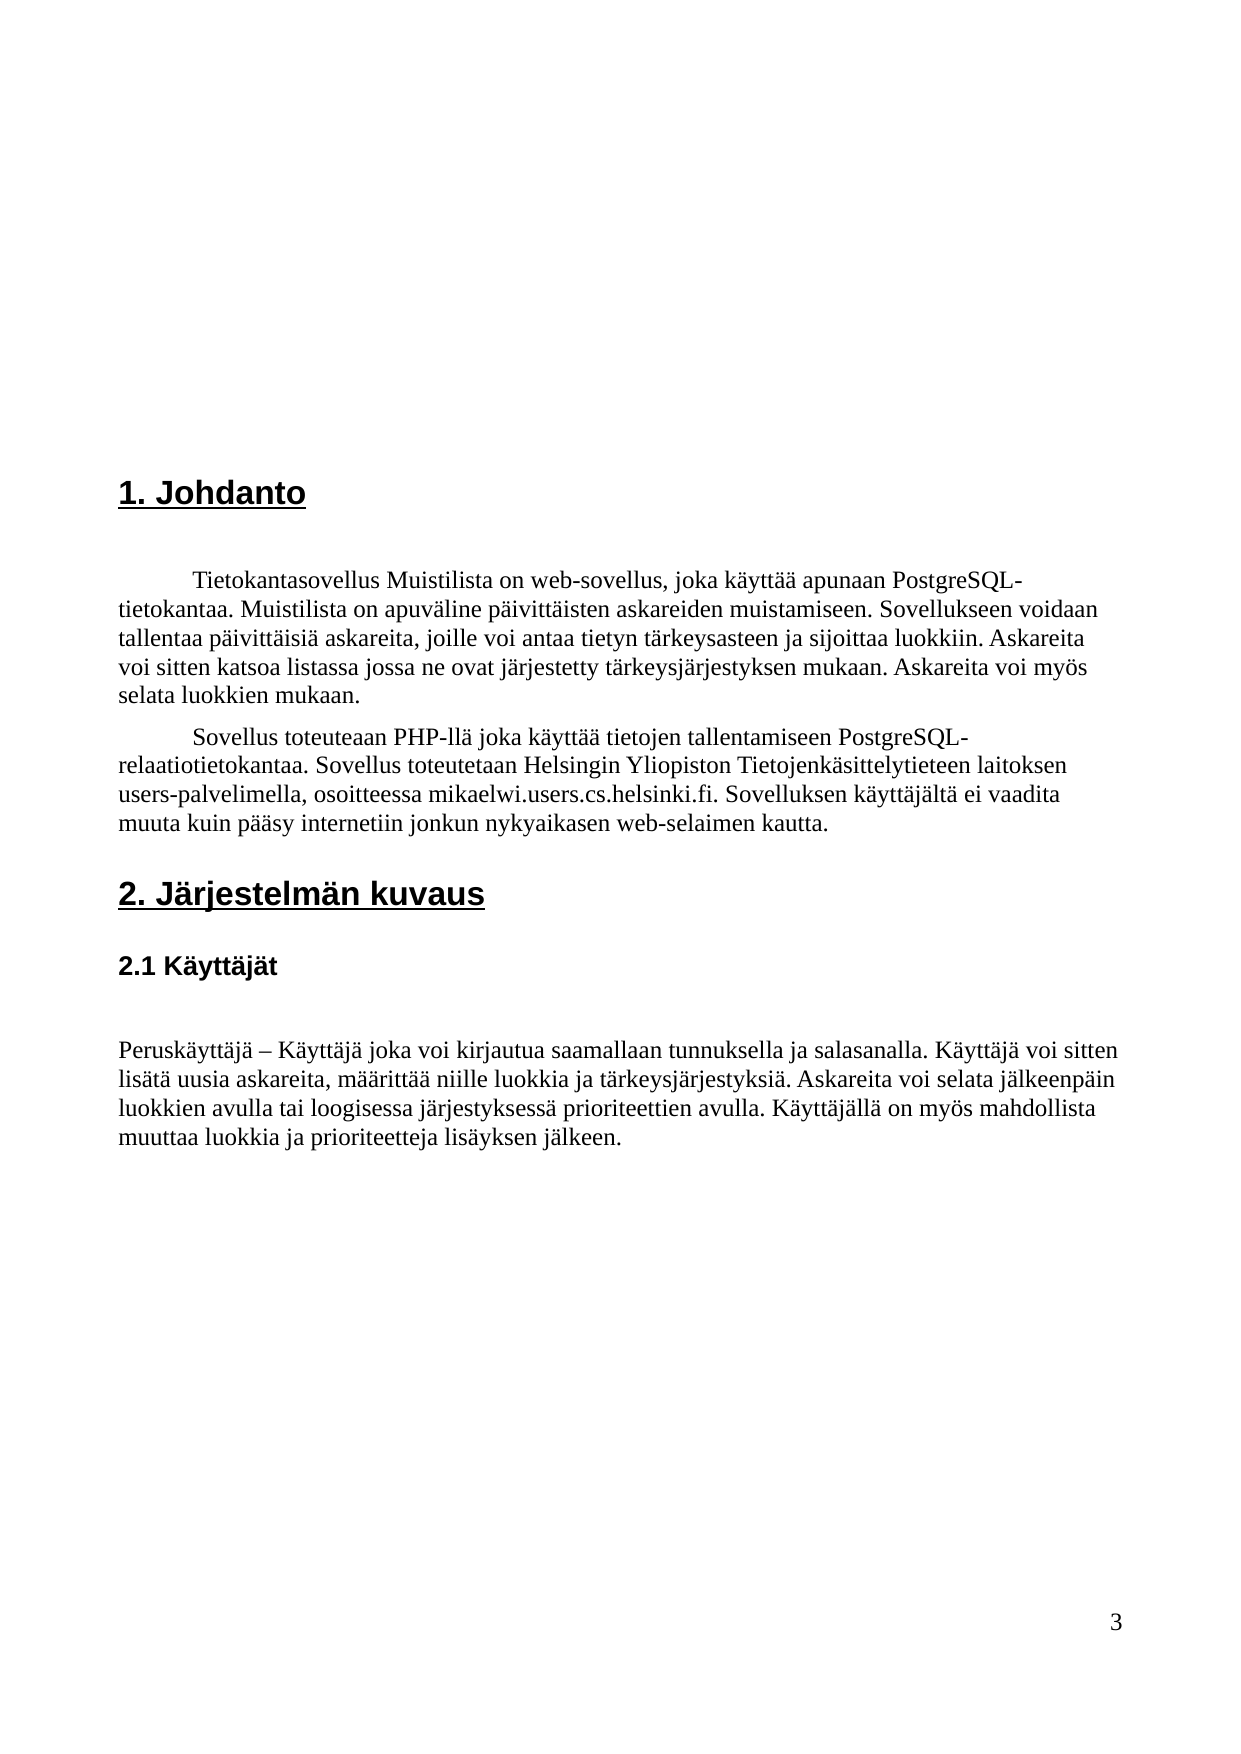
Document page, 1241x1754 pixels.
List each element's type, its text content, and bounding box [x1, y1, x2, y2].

subtitle 2.1 Käyttäjät [118, 950, 1122, 982]
subtitle 2. Järjestelmän kuvaus [118, 874, 1122, 913]
text Peruskäyttäjä – Käyttäjä joka voi kirjautua saamallaan tunnuksella ja salasanalla. Käyttäjä voi sitten lisätä uusia askareita, määrittää niille luokkia ja tärkeysjärjestyksiä. Askareita voi selata jälkeenpäin luokkien avulla tai loogisessa järjestyksessä prioriteettien avulla. Käyttäjällä on myös mahdollista muuttaa luokkia ja prioriteetteja lisäyksen jälkeen. [118, 1035, 1122, 1150]
text Tietokantasovellus Muistilista on web-sovellus, joka käyttää apunaan PostgreSQL-tietokantaa. Muistilista on apuväline päivittäisten askareiden muistamiseen. Sovellukseen voidaan tallentaa päivittäisiä askareita, joille voi antaa tietyn tärkeysasteen ja sijoittaa luokkiin. Askareita voi sitten katsoa listassa jossa ne ovat järjestetty tärkeysjärjestyksen mukaan. Askareita voi myös selata luokkien mukaan. [118, 566, 1122, 709]
text Sovellus toteuteaan PHP-llä joka käyttää tietojen tallentamiseen PostgreSQL-relaatiotietokantaa. Sovellus toteutetaan Helsingin Yliopiston Tietojenkäsittelytieteen laitoksen users-palvelimella, osoitteessa mikaelwi.users.cs.helsinki.fi. Sovelluksen käyttäjältä ei vaadita muuta kuin pääsy internetiin jonkun nykyaikasen web-selaimen kautta. [118, 722, 1122, 837]
subtitle 1. Johdanto [118, 473, 1122, 512]
